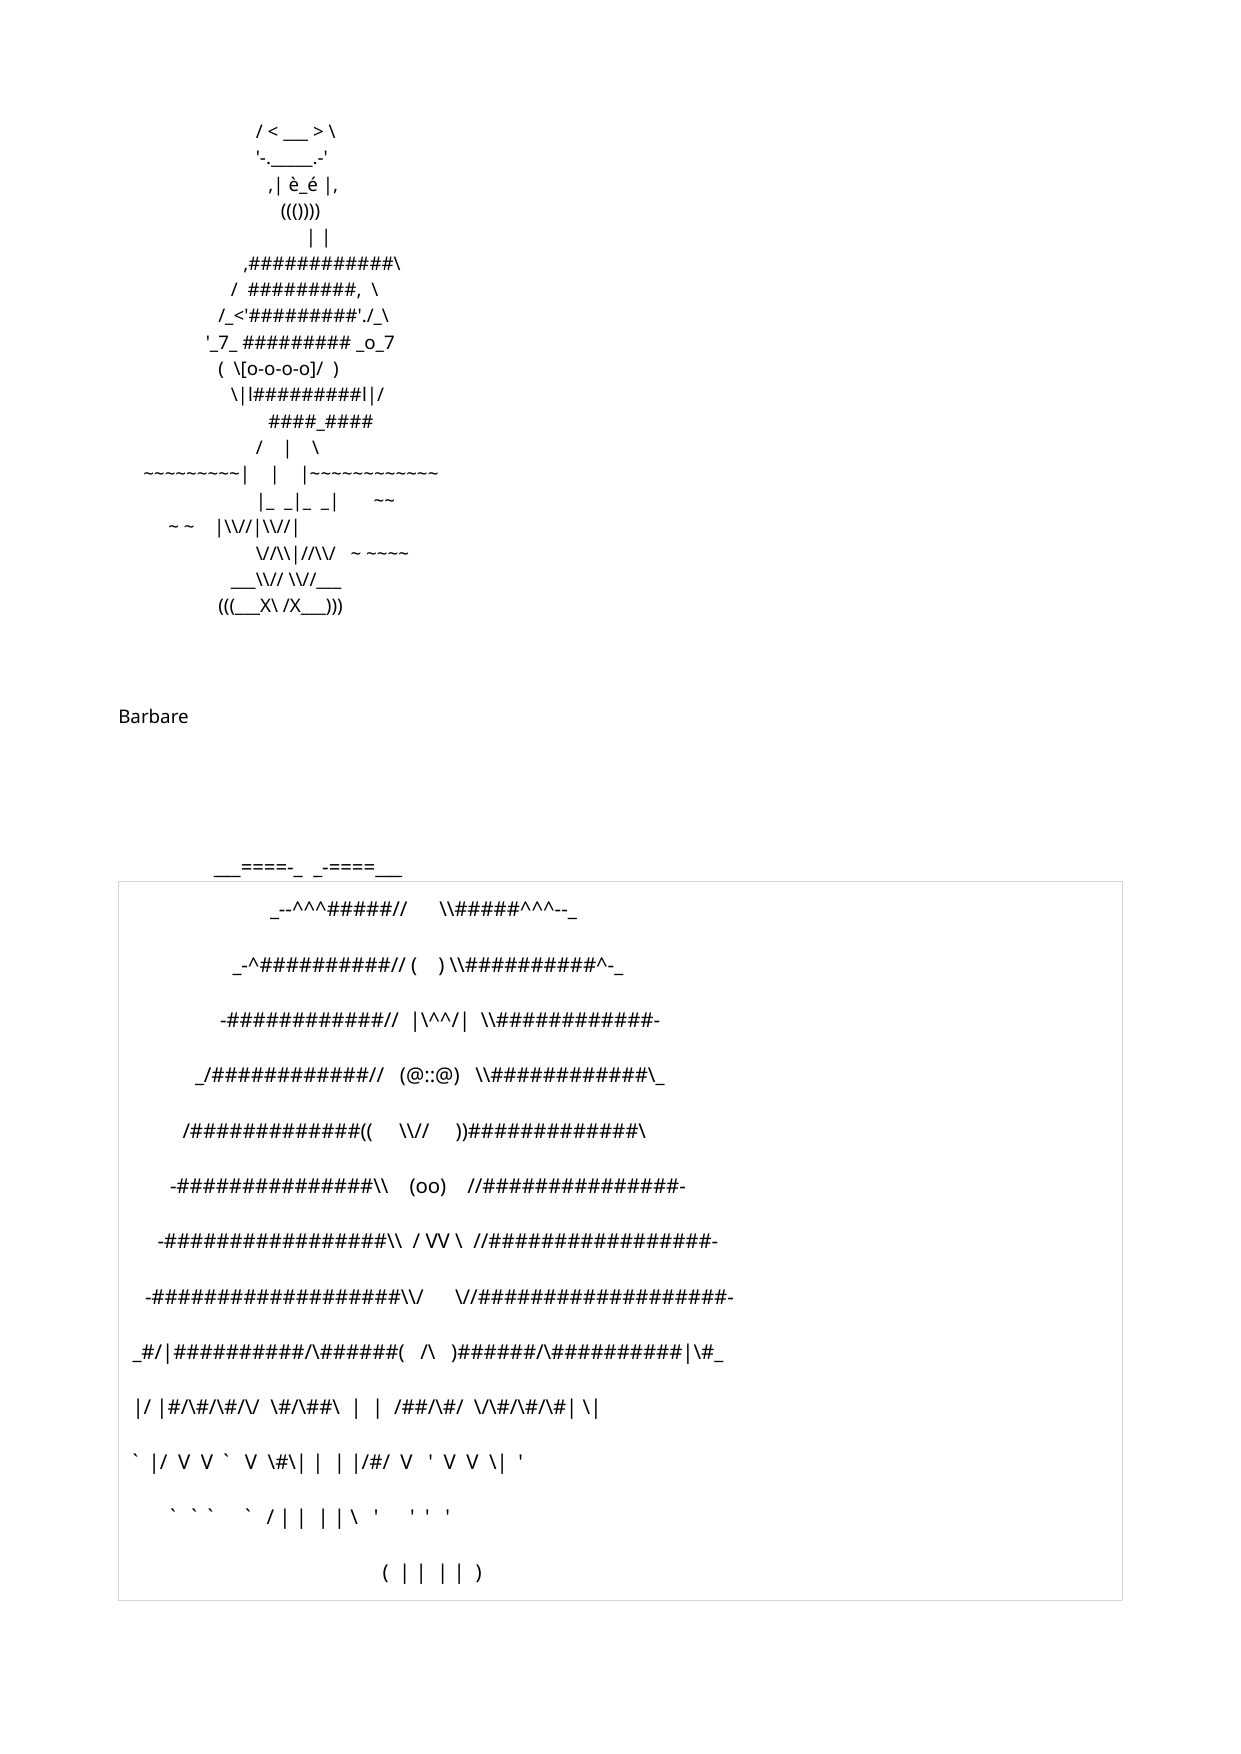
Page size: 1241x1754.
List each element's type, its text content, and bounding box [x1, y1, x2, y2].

text |_ _|_ _| ~~ [118, 487, 1122, 513]
text _#/|##########/\######( /\ )######/\##########|\#_ [119, 1323, 1122, 1365]
text _/############// (@::@) \\############\_ [119, 1047, 1122, 1089]
text \//\\|//\\/ ~ ~~~~ [118, 540, 1122, 566]
text ~ ~ |\\//|\\//| [118, 513, 1122, 540]
text _-^##########// ( ) \\##########^-_ [119, 936, 1122, 978]
text ` |/ V V ` V \#\| | | |/#/ V ' V V \| ' [119, 1433, 1122, 1475]
text ,############\ [118, 250, 1122, 276]
text -#################\\ / VV \ //#################- [119, 1213, 1122, 1255]
text ` ` ` ` / | | | | \ ' ' ' ' [119, 1488, 1122, 1530]
text ( \[o-o-o-o]/ ) [118, 355, 1122, 382]
text / | \ [118, 434, 1122, 461]
text /_<'#########'./_\ [118, 303, 1122, 329]
text (((___X\ /X___))) [118, 592, 1122, 619]
text ( | | | | ) [119, 1543, 1122, 1600]
text | | [118, 223, 1122, 250]
text -###################\\/ \//###################- [119, 1268, 1122, 1310]
text '-._____.-' [118, 144, 1122, 171]
text ___====-_ _-====___ [118, 853, 1122, 881]
text ####_#### [118, 408, 1122, 434]
text |/ |#/\#/\#/\/ \#/\##\ | | /##/\#/ \/\#/\#/\#| \| [119, 1378, 1122, 1420]
text '_7_ ######### _o_7 [118, 329, 1122, 355]
text ~~~~~~~~~| | |~~~~~~~~~~~~ [118, 461, 1122, 487]
text Barbare [118, 703, 1122, 729]
text / #########, \ [118, 276, 1122, 303]
text / < ___ > \ [118, 118, 1122, 144]
text \|l#########l|/ [118, 382, 1122, 408]
text -###############\\ (oo) //###############- [119, 1157, 1122, 1200]
text _--^^^#####// \\#####^^^--_ [119, 882, 1122, 923]
text ___\\// \\//___ [118, 566, 1122, 592]
text ((()))) [118, 197, 1122, 223]
text ,| è_é |, [118, 171, 1122, 197]
text /#############(( \\// ))#############\ [119, 1102, 1122, 1144]
text -############// |\^^/| \\############- [119, 992, 1122, 1034]
